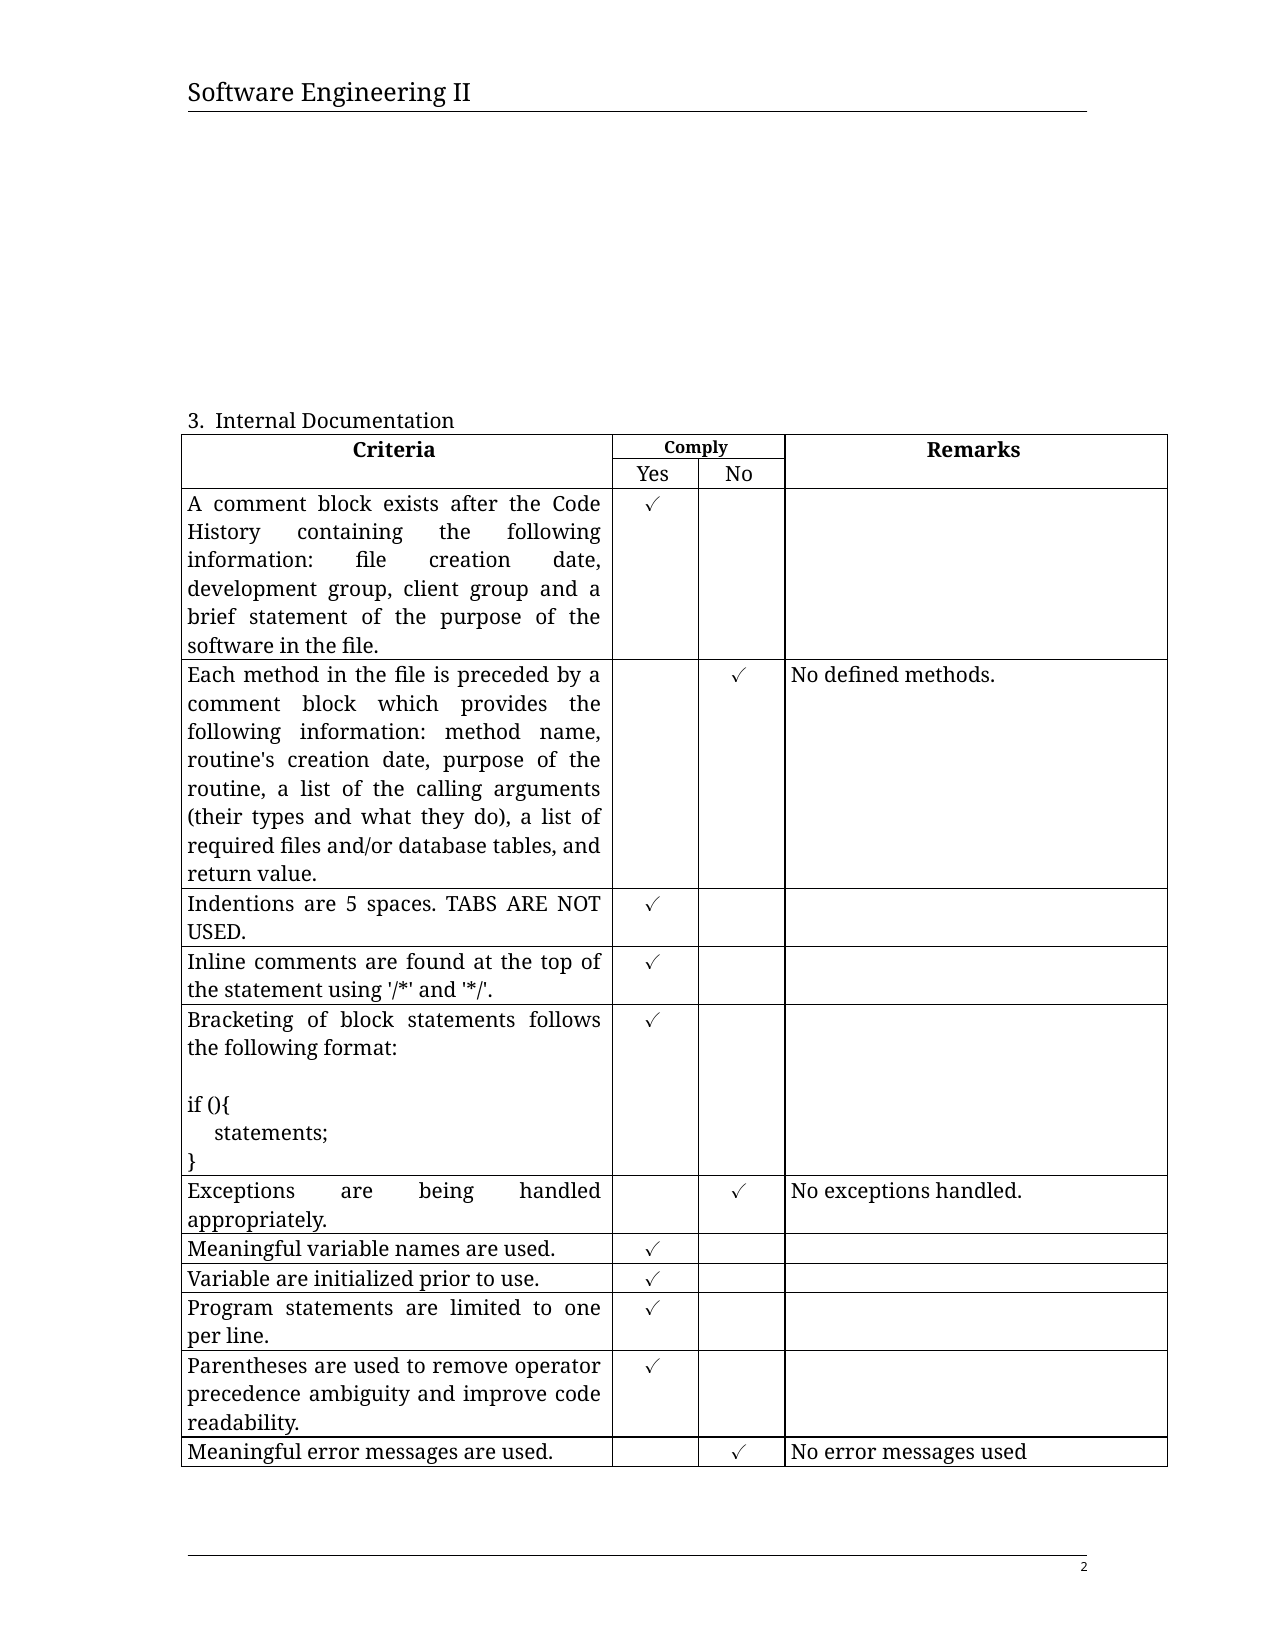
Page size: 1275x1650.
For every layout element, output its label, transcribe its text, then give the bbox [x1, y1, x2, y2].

table_cell [786, 947, 1167, 1004]
table_cell ✓ [699, 660, 784, 888]
table_cell [786, 1005, 1167, 1175]
table_header Comply [613, 435, 784, 458]
table_cell [699, 947, 784, 1004]
table_cell Meaningful variable names are used. [182, 1234, 612, 1263]
table_cell Meaningful error messages are used. [182, 1438, 612, 1466]
table_cell ✓ [613, 489, 698, 659]
table_cell [699, 889, 784, 946]
table_cell ✓ [613, 1005, 698, 1175]
table_cell [786, 489, 1167, 659]
table_cell ✓ [613, 889, 698, 946]
table_cell ✓ [699, 1176, 784, 1233]
table_cell ✓ [613, 1351, 698, 1436]
table_cell [699, 1005, 784, 1175]
text 3. Internal Documentation [187, 406, 1087, 434]
table_cell No exceptions handled. [786, 1176, 1167, 1233]
table_cell [786, 1351, 1167, 1436]
table_cell ✓ [613, 1234, 698, 1263]
table_cell [699, 1264, 784, 1292]
table_cell [699, 489, 784, 659]
table_cell [613, 660, 698, 888]
table_cell [786, 1234, 1167, 1263]
table_cell [699, 1234, 784, 1263]
table_cell Bracketing of block statements follows the following format: if (){ statements; } [182, 1005, 612, 1175]
table_cell A comment block exists after the Code History containing the following information: file creation date, development group, client group and a brief statement of the purpose of the software in the file. [182, 489, 612, 659]
table_cell No error messages used [786, 1438, 1167, 1466]
table_cell [699, 1351, 784, 1436]
table_cell [786, 1293, 1167, 1350]
table_cell No [699, 459, 784, 488]
table_cell [613, 1438, 698, 1466]
table_cell [786, 889, 1167, 946]
table_cell Each method in the file is preceded by a comment block which provides the following information: method name, routine's creation date, purpose of the routine, a list of the calling arguments (their types and what they do), a list of required files and/or database tables, and return value. [182, 660, 612, 888]
table_cell Parentheses are used to remove operator precedence ambiguity and improve code readability. [182, 1351, 612, 1436]
table_cell Inline comments are found at the top of the statement using '/*' and '*/'. [182, 947, 612, 1004]
table_cell Yes [613, 459, 698, 488]
table_cell Exceptions are being handled appropriately. [182, 1176, 612, 1233]
table_cell [786, 1264, 1167, 1292]
table_cell Program statements are limited to one per line. [182, 1293, 612, 1350]
table_cell [613, 1176, 698, 1233]
table_cell ✓ [699, 1438, 784, 1466]
table_cell [699, 1293, 784, 1350]
table_cell No defined methods. [786, 660, 1167, 888]
table_cell Indentions are 5 spaces. TABS ARE NOT USED. [182, 889, 612, 946]
table_cell ✓ [613, 1264, 698, 1292]
table_header Criteria [182, 435, 612, 488]
table_cell Variable are initialized prior to use. [182, 1264, 612, 1292]
table_cell ✓ [613, 1293, 698, 1350]
table_header Remarks [786, 435, 1167, 488]
table_cell ✓ [613, 947, 698, 1004]
